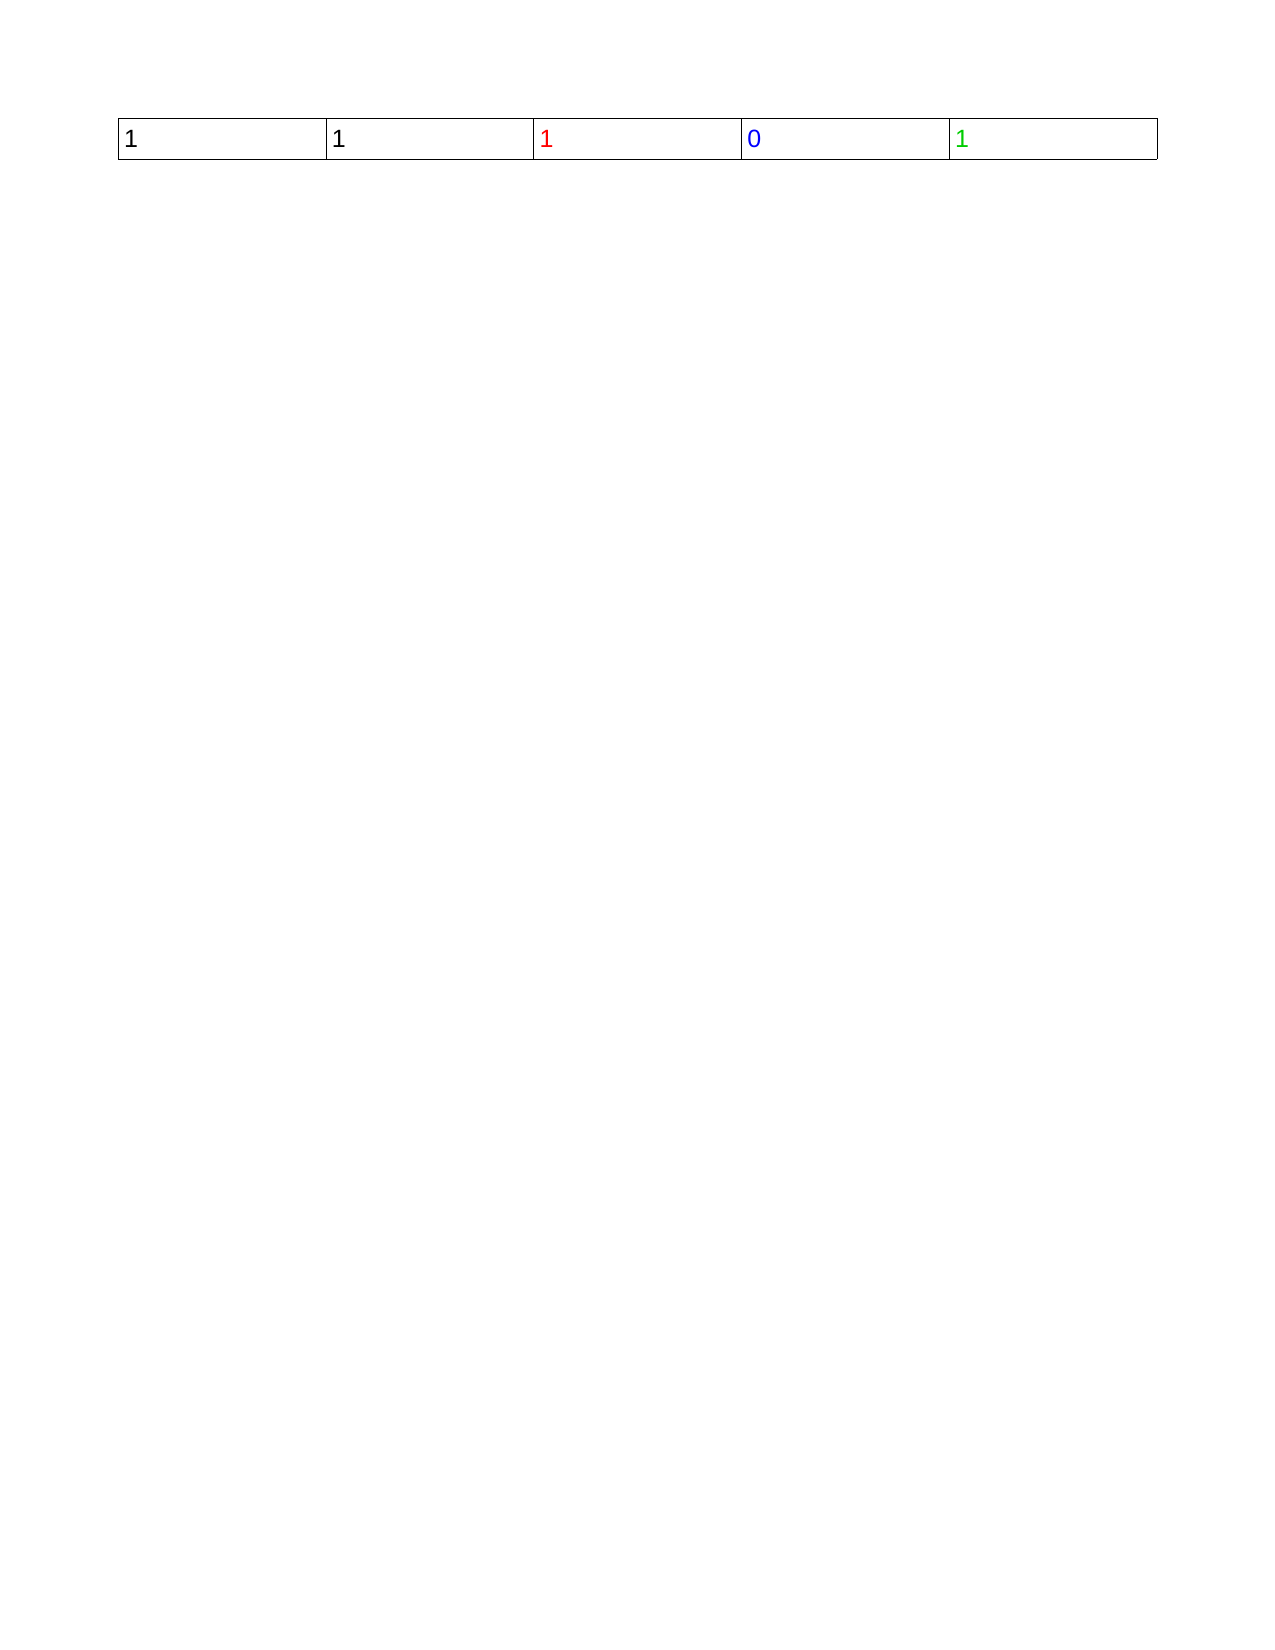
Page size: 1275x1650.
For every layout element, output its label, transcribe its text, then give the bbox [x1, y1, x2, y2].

table_cell 1 [119, 119, 326, 158]
table_cell 1 [950, 119, 1157, 158]
table_cell 1 [534, 119, 741, 158]
table_cell 0 [742, 119, 949, 158]
table_cell 1 [327, 119, 533, 158]
